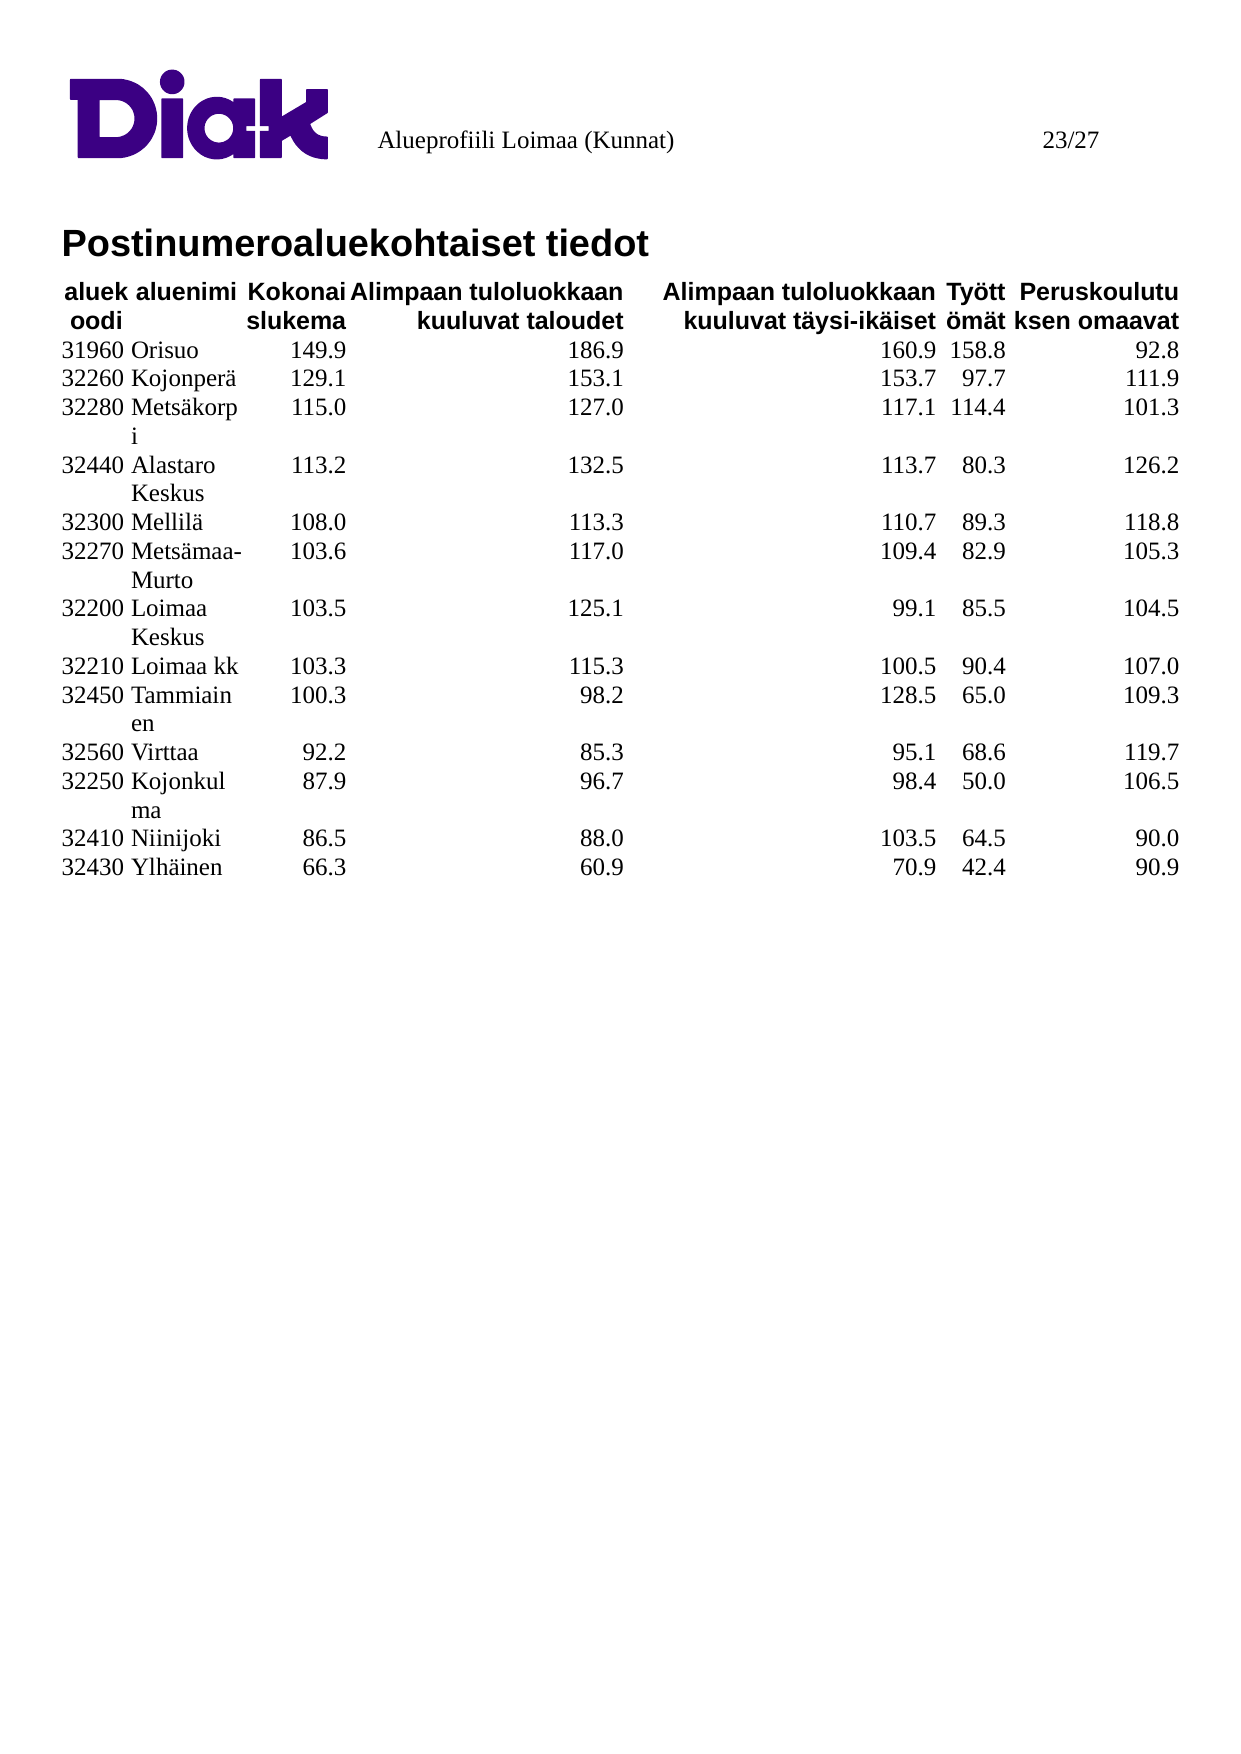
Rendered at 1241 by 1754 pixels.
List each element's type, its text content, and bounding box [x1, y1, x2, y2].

table_cell 32280 [61, 392, 131, 450]
table_cell 32270 [61, 536, 131, 593]
table_cell 158.8 [936, 335, 1005, 363]
table_cell 98.4 [624, 766, 936, 823]
table_cell Loimaa Keskus [131, 594, 242, 651]
table_cell 113.7 [624, 450, 936, 507]
table_cell 109.3 [1005, 680, 1179, 737]
table_cell 114.4 [936, 392, 1005, 450]
table_cell 129.1 [242, 364, 346, 392]
table_cell 97.7 [936, 364, 1005, 392]
table_header aluekoodi [61, 277, 131, 335]
table_cell 90.0 [1005, 824, 1179, 852]
table_cell 153.1 [346, 364, 624, 392]
table_cell 117.1 [624, 392, 936, 450]
table_cell 42.4 [936, 852, 1005, 881]
table_cell 32410 [61, 824, 131, 852]
table_cell 117.0 [346, 536, 624, 593]
table_cell 95.1 [624, 737, 936, 766]
table_cell 32560 [61, 737, 131, 766]
table_cell 111.9 [1005, 364, 1179, 392]
table_cell Alastaro Keskus [131, 450, 242, 507]
table_cell 132.5 [346, 450, 624, 507]
table_cell 115.3 [346, 651, 624, 680]
table_cell 160.9 [624, 335, 936, 363]
table_cell 85.5 [936, 594, 1005, 651]
table_cell 109.4 [624, 536, 936, 593]
table_header Kokonaislukema [242, 277, 346, 335]
table_cell 96.7 [346, 766, 624, 823]
table_cell 32260 [61, 364, 131, 392]
table_cell 85.3 [346, 737, 624, 766]
table_cell 68.6 [936, 737, 1005, 766]
table_cell 65.0 [936, 680, 1005, 737]
table_header Alimpaan tuloluokkaan kuuluvat taloudet [346, 277, 624, 335]
table_cell 110.7 [624, 507, 936, 536]
table_cell Metsäkorpi [131, 392, 242, 450]
table_cell 92.2 [242, 737, 346, 766]
table_cell Ylhäinen [131, 852, 242, 881]
table_cell 104.5 [1005, 594, 1179, 651]
table_cell 125.1 [346, 594, 624, 651]
table_cell 32210 [61, 651, 131, 680]
table_cell 127.0 [346, 392, 624, 450]
table_cell 32440 [61, 450, 131, 507]
table_cell 103.3 [242, 651, 346, 680]
table_cell 103.6 [242, 536, 346, 593]
table_cell 90.9 [1005, 852, 1179, 881]
table_cell 90.4 [936, 651, 1005, 680]
table_cell 100.5 [624, 651, 936, 680]
table_cell 32250 [61, 766, 131, 823]
table_cell 32450 [61, 680, 131, 737]
table_cell Virttaa [131, 737, 242, 766]
table_cell 50.0 [936, 766, 1005, 823]
table_cell Kojonperä [131, 364, 242, 392]
table_cell 32200 [61, 594, 131, 651]
table_cell 149.9 [242, 335, 346, 363]
table_cell 89.3 [936, 507, 1005, 536]
table_cell 186.9 [346, 335, 624, 363]
table_cell Kojonkulma [131, 766, 242, 823]
table_cell 86.5 [242, 824, 346, 852]
subtitle Postinumeroaluekohtaiset tiedot [61, 221, 1179, 265]
table_header Työttömät [936, 277, 1005, 335]
table_cell 87.9 [242, 766, 346, 823]
table_cell 92.8 [1005, 335, 1179, 363]
table_cell 113.2 [242, 450, 346, 507]
table_cell 106.5 [1005, 766, 1179, 823]
table_cell 99.1 [624, 594, 936, 651]
table_cell 105.3 [1005, 536, 1179, 593]
table_cell 60.9 [346, 852, 624, 881]
table_cell 153.7 [624, 364, 936, 392]
table_cell 64.5 [936, 824, 1005, 852]
table_cell 100.3 [242, 680, 346, 737]
table_cell 118.8 [1005, 507, 1179, 536]
table_cell 101.3 [1005, 392, 1179, 450]
table_cell 66.3 [242, 852, 346, 881]
table_cell 107.0 [1005, 651, 1179, 680]
table_cell 98.2 [346, 680, 624, 737]
table_cell Metsämaa-Murto [131, 536, 242, 593]
table_cell 115.0 [242, 392, 346, 450]
table_header Alimpaan tuloluokkaan kuuluvat täysi-ikäiset [624, 277, 936, 335]
table_cell Orisuo [131, 335, 242, 363]
table_cell 128.5 [624, 680, 936, 737]
table_cell 70.9 [624, 852, 936, 881]
table_cell 103.5 [242, 594, 346, 651]
table_cell 88.0 [346, 824, 624, 852]
table_cell 82.9 [936, 536, 1005, 593]
table_cell 32430 [61, 852, 131, 881]
table_cell 31960 [61, 335, 131, 363]
table_header Peruskoulutuksen omaavat [1005, 277, 1179, 335]
table_cell 126.2 [1005, 450, 1179, 507]
table_cell Niinijoki [131, 824, 242, 852]
table_cell Loimaa kk [131, 651, 242, 680]
table_cell 119.7 [1005, 737, 1179, 766]
table_cell 32300 [61, 507, 131, 536]
table_header aluenimi [131, 277, 242, 335]
table_cell Mellilä [131, 507, 242, 536]
table_cell 80.3 [936, 450, 1005, 507]
table_cell 113.3 [346, 507, 624, 536]
table_cell 108.0 [242, 507, 346, 536]
table_cell 103.5 [624, 824, 936, 852]
table_cell Tammiainen [131, 680, 242, 737]
